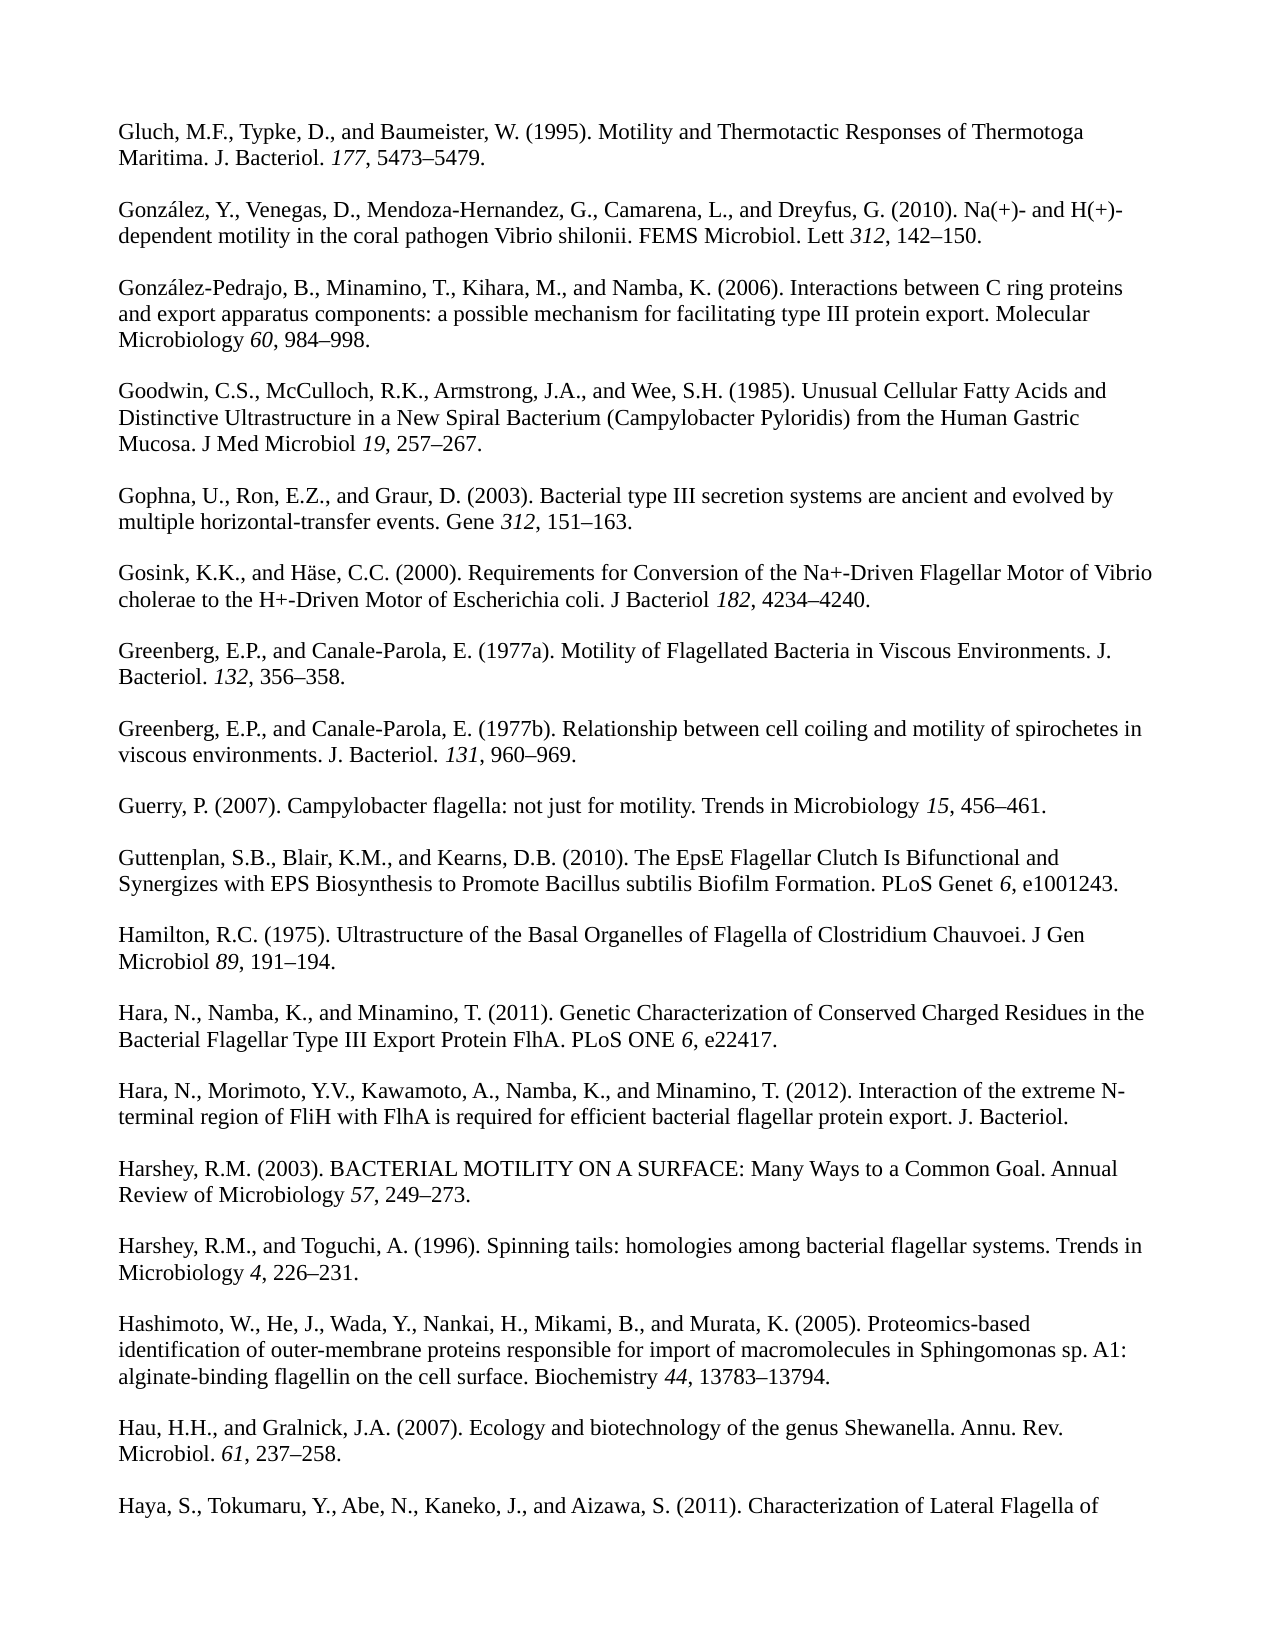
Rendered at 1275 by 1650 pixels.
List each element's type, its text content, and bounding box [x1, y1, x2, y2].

text González‐Pedrajo, B., Minamino, T., Kihara, M., and Namba, K. (2006). Interactions between C ring proteins and export apparatus components: a possible mechanism for facilitating type III protein export. Molecular Microbiology 60, 984–998. [118, 273, 1157, 353]
text Hamilton, R.C. (1975). Ultrastructure of the Basal Organelles of Flagella of Clostridium Chauvoei. J Gen Microbiol 89, 191–194. [118, 922, 1157, 974]
text Goodwin, C.S., McCulloch, R.K., Armstrong, J.A., and Wee, S.H. (1985). Unusual Cellular Fatty Acids and Distinctive Ultrastructure in a New Spiral Bacterium (Campylobacter Pyloridis) from the Human Gastric Mucosa. J Med Microbiol 19, 257–267. [118, 378, 1157, 457]
text Hau, H.H., and Gralnick, J.A. (2007). Ecology and biotechnology of the genus Shewanella. Annu. Rev. Microbiol. 61, 237–258. [118, 1414, 1157, 1467]
text Gophna, U., Ron, E.Z., and Graur, D. (2003). Bacterial type III secretion systems are ancient and evolved by multiple horizontal-transfer events. Gene 312, 151–163. [118, 482, 1157, 534]
text Hara, N., Namba, K., and Minamino, T. (2011). Genetic Characterization of Conserved Charged Residues in the Bacterial Flagellar Type III Export Protein FlhA. PLoS ONE 6, e22417. [118, 999, 1157, 1052]
text Greenberg, E.P., and Canale-Parola, E. (1977b). Relationship between cell coiling and motility of spirochetes in viscous environments. J. Bacteriol. 131, 960–969. [118, 715, 1157, 767]
text Gosink, K.K., and Häse, C.C. (2000). Requirements for Conversion of the Na+-Driven Flagellar Motor of Vibrio cholerae to the H+-Driven Motor of Escherichia coli. J Bacteriol 182, 4234–4240. [118, 559, 1157, 612]
text Harshey, R.M., and Toguchi, A. (1996). Spinning tails: homologies among bacterial flagellar systems. Trends in Microbiology 4, 226–231. [118, 1232, 1157, 1285]
text Hashimoto, W., He, J., Wada, Y., Nankai, H., Mikami, B., and Murata, K. (2005). Proteomics-based identification of outer-membrane proteins responsible for import of macromolecules in Sphingomonas sp. A1: alginate-binding flagellin on the cell surface. Biochemistry 44, 13783–13794. [118, 1310, 1157, 1389]
text Guerry, P. (2007). Campylobacter flagella: not just for motility. Trends in Microbiology 15, 456–461. [118, 792, 1157, 819]
text Hara, N., Morimoto, Y.V., Kawamoto, A., Namba, K., and Minamino, T. (2012). Interaction of the extreme N-terminal region of FliH with FlhA is required for efficient bacterial flagellar protein export. J. Bacteriol. [118, 1077, 1157, 1130]
text Gluch, M.F., Typke, D., and Baumeister, W. (1995). Motility and Thermotactic Responses of Thermotoga Maritima. J. Bacteriol. 177, 5473–5479. [118, 118, 1157, 171]
text Guttenplan, S.B., Blair, K.M., and Kearns, D.B. (2010). The EpsE Flagellar Clutch Is Bifunctional and Synergizes with EPS Biosynthesis to Promote Bacillus subtilis Biofilm Formation. PLoS Genet 6, e1001243. [118, 844, 1157, 897]
text Greenberg, E.P., and Canale-Parola, E. (1977a). Motility of Flagellated Bacteria in Viscous Environments. J. Bacteriol. 132, 356–358. [118, 637, 1157, 690]
text Harshey, R.M. (2003). BACTERIAL MOTILITY ON A SURFACE: Many Ways to a Common Goal. Annual Review of Microbiology 57, 249–273. [118, 1155, 1157, 1207]
text González, Y., Venegas, D., Mendoza-Hernandez, G., Camarena, L., and Dreyfus, G. (2010). Na(+)- and H(+)-dependent motility in the coral pathogen Vibrio shilonii. FEMS Microbiol. Lett 312, 142–150. [118, 196, 1157, 248]
text Haya, S., Tokumaru, Y., Abe, N., Kaneko, J., and Aizawa, S. (2011). Characterization of Lateral Flagella of [118, 1492, 1157, 1518]
